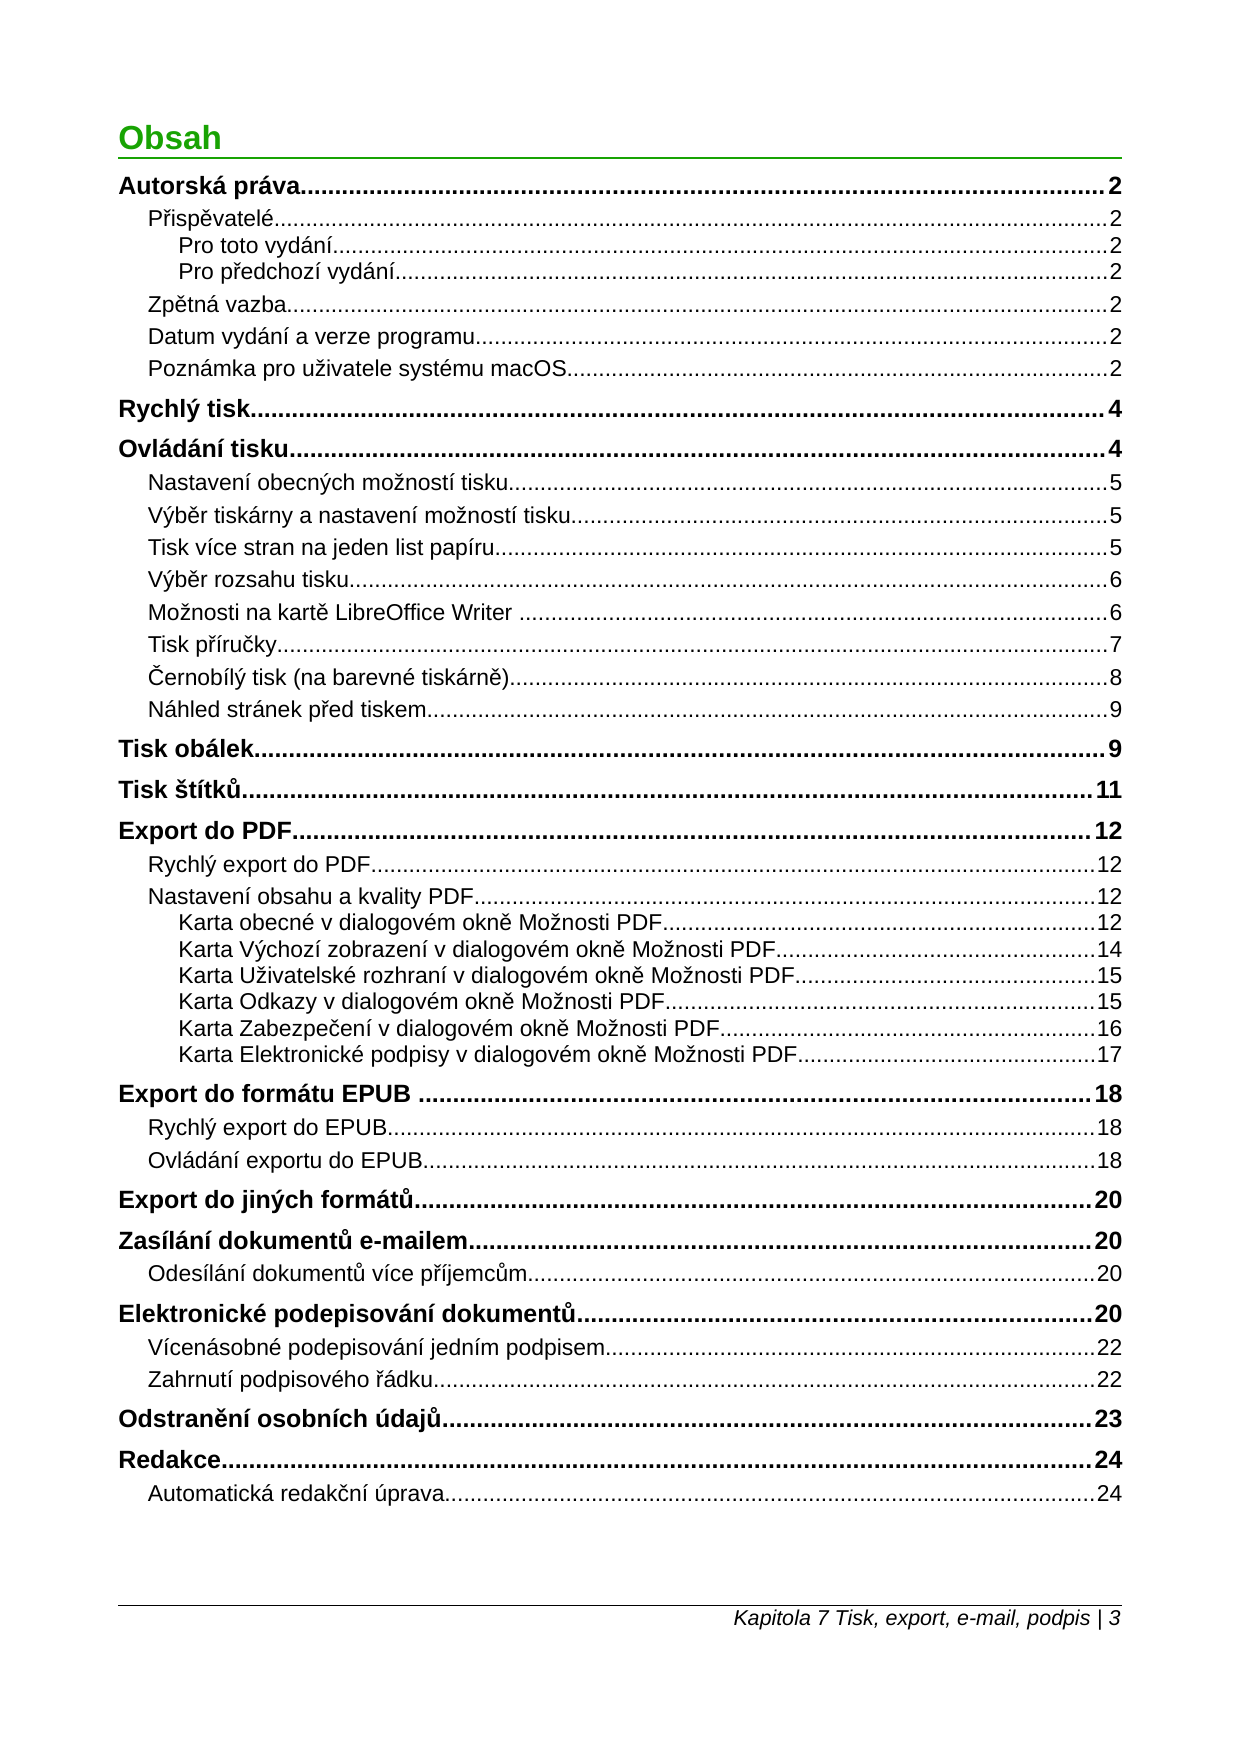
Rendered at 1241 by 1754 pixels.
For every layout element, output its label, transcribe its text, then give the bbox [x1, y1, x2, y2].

text Karta Elektronické podpisy v dialogovém okně Možnosti PDF 17 [178, 1041, 1122, 1067]
text Výběr tiskárny a nastavení možností tisku 5 [148, 502, 1122, 528]
text Tisk příručky 7 [148, 631, 1122, 657]
text Tisk obálek 9 [118, 734, 1122, 763]
text Elektronické podepisování dokumentů 20 [118, 1299, 1122, 1327]
text Rychlý export do EPUB 18 [148, 1114, 1122, 1141]
text Nastavení obsahu a kvality PDF 12 [148, 883, 1122, 909]
text Redakce 24 [118, 1445, 1122, 1474]
subtitle Obsah [118, 118, 1122, 157]
text Pro předchozí vydání 2 [178, 258, 1122, 284]
text Výběr rozsahu tisku 6 [148, 566, 1122, 593]
text Ovládání exportu do EPUB 18 [148, 1147, 1122, 1173]
text Zahrnutí podpisového řádku 22 [148, 1366, 1122, 1392]
text Odesílání dokumentů více příjemcům 20 [148, 1260, 1122, 1287]
text Export do formátu EPUB 18 [118, 1079, 1122, 1108]
text Karta Odkazy v dialogovém okně Možnosti PDF 15 [178, 988, 1122, 1015]
text Tisk štítků 11 [118, 775, 1122, 804]
text Vícenásobné podepisování jedním podpisem 22 [148, 1333, 1122, 1360]
text Tisk více stran na jeden list papíru 5 [148, 534, 1122, 560]
text Rychlý export do PDF 12 [148, 851, 1122, 877]
text Rychlý tisk 4 [118, 394, 1122, 422]
text Karta Uživatelské rozhraní v dialogovém okně Možnosti PDF 15 [178, 962, 1122, 988]
text Odstranění osobních údajů 23 [118, 1404, 1122, 1433]
text Export do jiných formátů 20 [118, 1185, 1122, 1214]
text Ovládání tisku 4 [118, 434, 1122, 463]
text Poznámka pro uživatele systému macOS 2 [148, 355, 1122, 382]
text Náhled stránek před tiskem 9 [148, 696, 1122, 722]
text Karta Výchozí zobrazení v dialogovém okně Možnosti PDF 14 [178, 936, 1122, 962]
text Automatická redakční úprava 24 [148, 1480, 1122, 1506]
text Pro toto vydání 2 [178, 232, 1122, 258]
text Karta obecné v dialogovém okně Možnosti PDF 12 [178, 909, 1122, 936]
text Autorská práva 2 [118, 171, 1122, 199]
text Zasílání dokumentů e-mailem 20 [118, 1226, 1122, 1254]
text Nastavení obecných možností tisku 5 [148, 469, 1122, 496]
text Černobílý tisk (na barevné tiskárně) 8 [148, 663, 1122, 690]
text Export do PDF 12 [118, 816, 1122, 844]
text Datum vydání a verze programu 2 [148, 323, 1122, 349]
text Karta Zabezpečení v dialogovém okně Možnosti PDF 16 [178, 1015, 1122, 1041]
text Přispěvatelé 2 [148, 205, 1122, 232]
text Možnosti na kartě LibreOffice Writer 6 [148, 599, 1122, 625]
text Zpětná vazba 2 [148, 291, 1122, 317]
